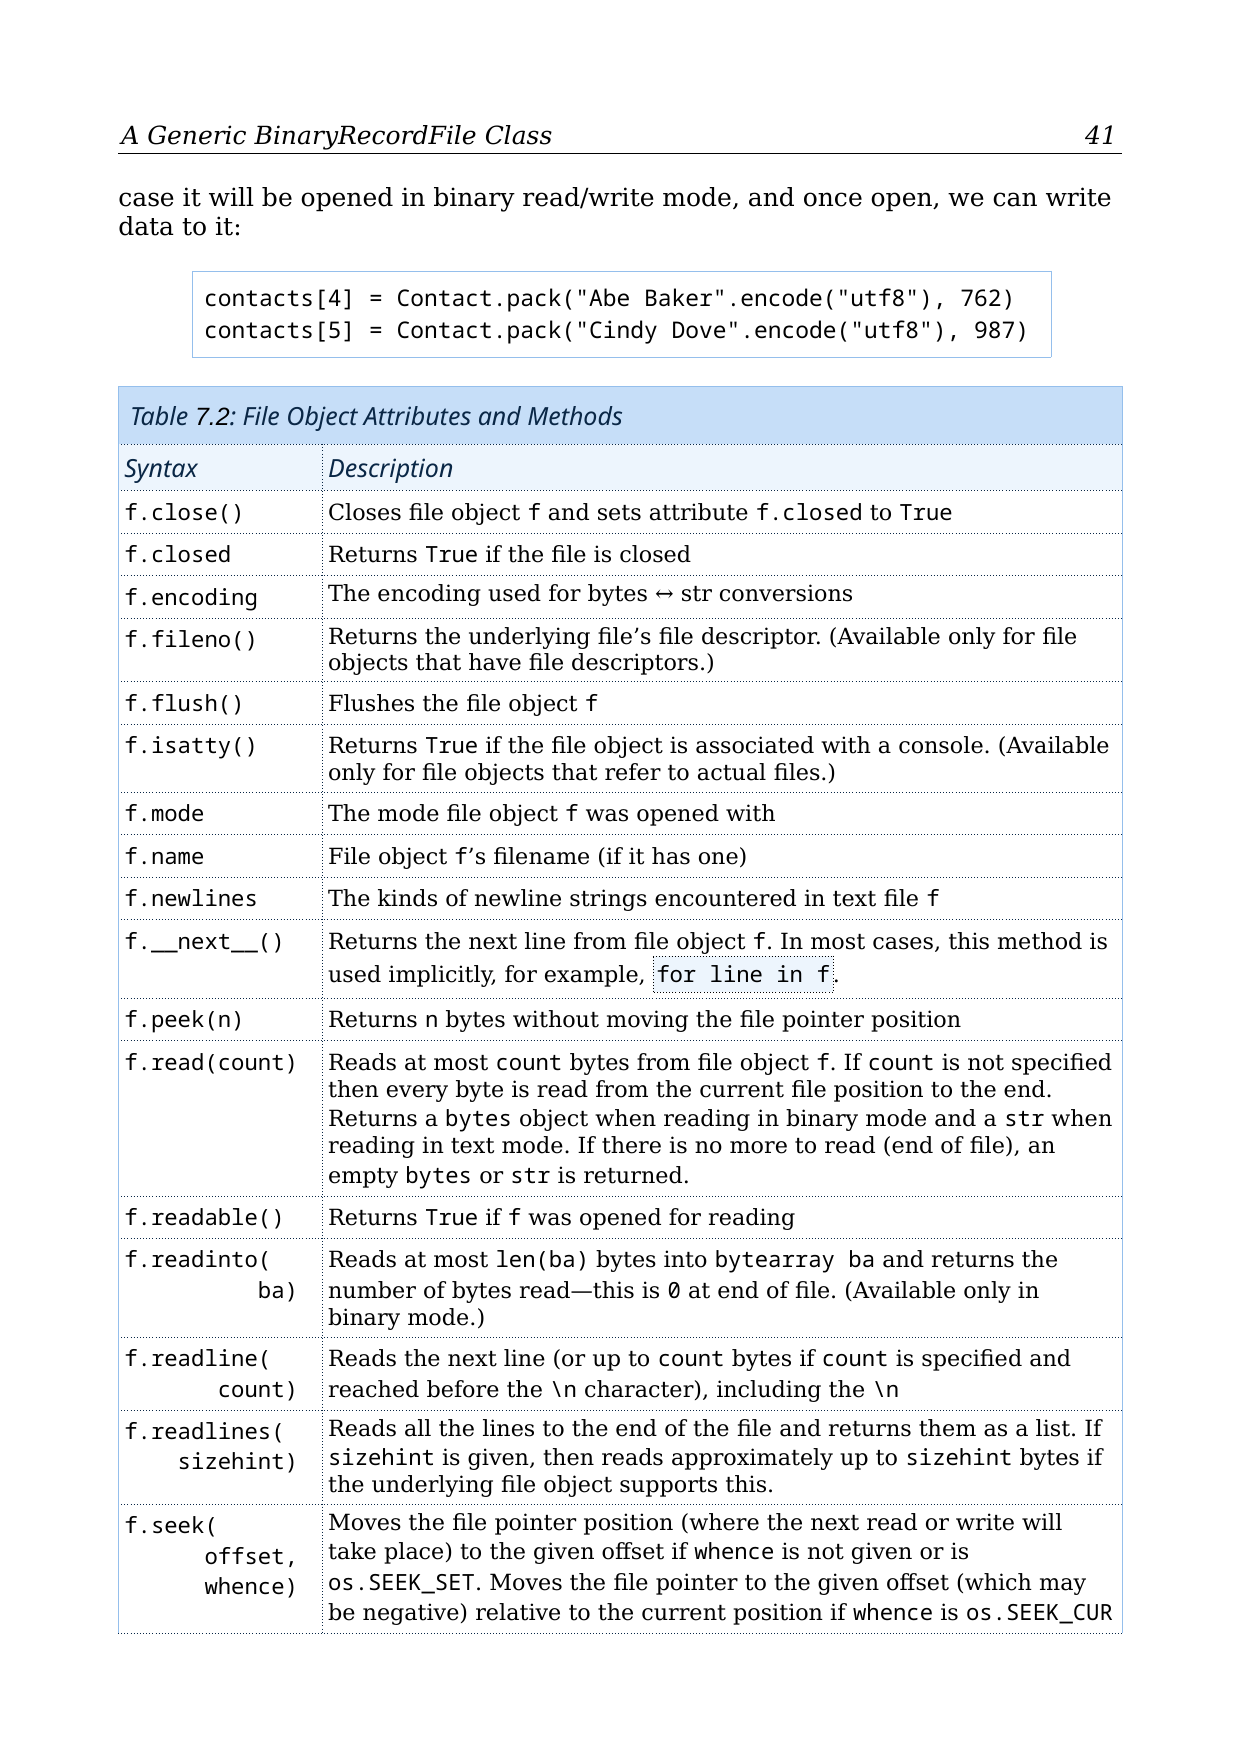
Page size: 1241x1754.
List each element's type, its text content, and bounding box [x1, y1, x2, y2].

table_cell f.seek( offset, whence) [119, 1504, 322, 1633]
table_cell The mode ﬁle object f was opened with [322, 792, 1122, 834]
table_cell f.readable() [119, 1196, 322, 1238]
table_cell Moves the ﬁle pointer position (where the next read or write will take place) to the given offset if whence is not given or is os.SEEK_SET. Moves the ﬁle pointer to the given offset (which may be negative) relative to the current position if whence is os.SEEK_CUR [322, 1504, 1122, 1633]
table_cell Returns the next line from ﬁle object f. In most cases, this method is used implicitly, for example, for line in f. [322, 919, 1122, 998]
table_cell f.fileno() [119, 618, 322, 681]
table_cell Returns True if f was opened for reading [322, 1196, 1122, 1238]
table_cell Reads all the lines to the end of the ﬁle and returns them as a list. If sizehint is given, then reads approximately up to sizehint bytes if the underlying ﬁle object supports this. [322, 1410, 1122, 1504]
table_cell File object f’s ﬁlename (if it has one) [322, 834, 1122, 877]
table_cell Reads at most count bytes from ﬁle object f. If count is not speciﬁed then every byte is read from the current ﬁle position to the end. Returns a bytes object when reading in binary mode and a str when reading in text mode. If there is no more to read (end of ﬁle), an empty bytes or str is returned. [322, 1040, 1122, 1196]
table_header Table 7.2: File Object Attributes and Methods [119, 387, 1122, 444]
table_cell Description [322, 444, 1122, 490]
text contacts[4] = Contact.pack("Abe Baker".encode("utf8"), 762) [193, 272, 1051, 302]
table_cell f.flush() [119, 681, 322, 724]
table_cell Returns True if the ﬁle is closed [322, 533, 1122, 575]
table_cell Returns n bytes without moving the ﬁle pointer position [322, 998, 1122, 1040]
table_cell f.isatty() [119, 724, 322, 792]
table_cell The kinds of newline strings encountered in text ﬁle f [322, 877, 1122, 919]
table_cell f.newlines [119, 877, 322, 919]
table_cell The encoding used for bytes ↔ str conversions [322, 575, 1122, 617]
table_cell Closes ﬁle object f and sets attribute f.closed to True [322, 490, 1122, 533]
table_cell f.__next__() [119, 919, 322, 998]
table_cell f.name [119, 834, 322, 877]
table_cell f.close() [119, 490, 322, 533]
table_cell f.mode [119, 792, 322, 834]
table_cell Returns the underlying ﬁle’s ﬁle descriptor. (Available only for ﬁle objects that have ﬁle descriptors.) [322, 618, 1122, 681]
table_cell Returns True if the ﬁle object is associated with a console. (Available only for ﬁle objects that refer to actual ﬁles.) [322, 724, 1122, 792]
table_cell Reads the next line (or up to count bytes if count is specified and reached before the \n character), including the \n [322, 1337, 1122, 1409]
text contacts[5] = Contact.pack("Cindy Dove".encode("utf8"), 987) [193, 302, 1051, 357]
table_cell f.readlines( sizehint) [119, 1410, 322, 1504]
text case it will be opened in binary read/write mode, and once open, we can write data to it: [118, 183, 1122, 241]
table_cell f.peek(n) [119, 998, 322, 1040]
table_cell Syntax [119, 444, 322, 490]
table_cell Reads at most len(ba) bytes into bytearray ba and returns the number of bytes read—this is 0 at end of ﬁle. (Available only in binary mode.) [322, 1238, 1122, 1337]
table_cell f.read(count) [119, 1040, 322, 1196]
table_cell f.readinto( ba) [119, 1238, 322, 1337]
table_cell f.encoding [119, 575, 322, 617]
table_cell Flushes the ﬁle object f [322, 681, 1122, 724]
table_cell f.closed [119, 533, 322, 575]
table_cell f.readline( count) [119, 1337, 322, 1409]
